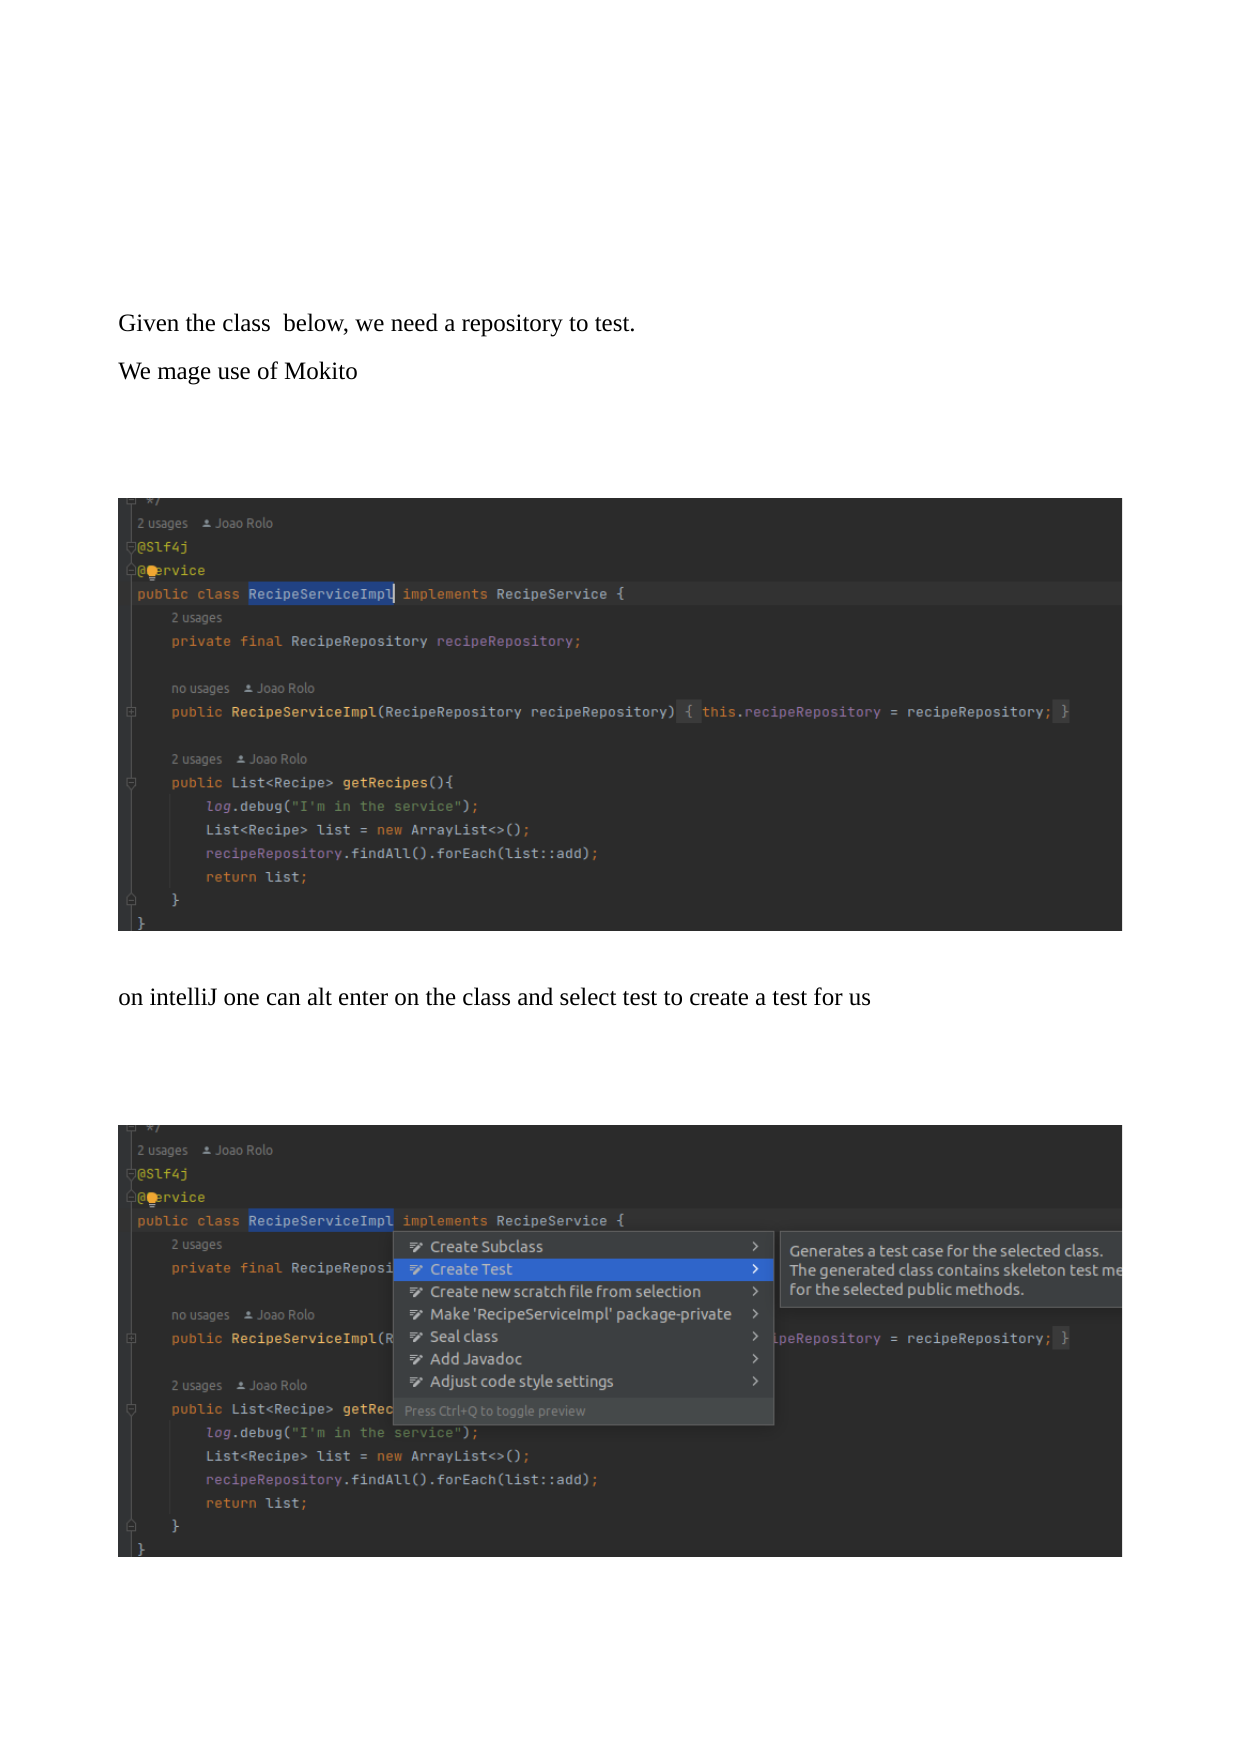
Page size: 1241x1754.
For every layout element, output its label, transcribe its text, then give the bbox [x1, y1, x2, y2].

picture [118, 498, 1123, 931]
text We mage use of Mokito [118, 356, 1122, 385]
text on intelliJ one can alt enter on the class and select test to create a test for us [118, 982, 1122, 1011]
picture [118, 1125, 1123, 1557]
text Given the class below, we need a repository to test. [118, 308, 1122, 337]
